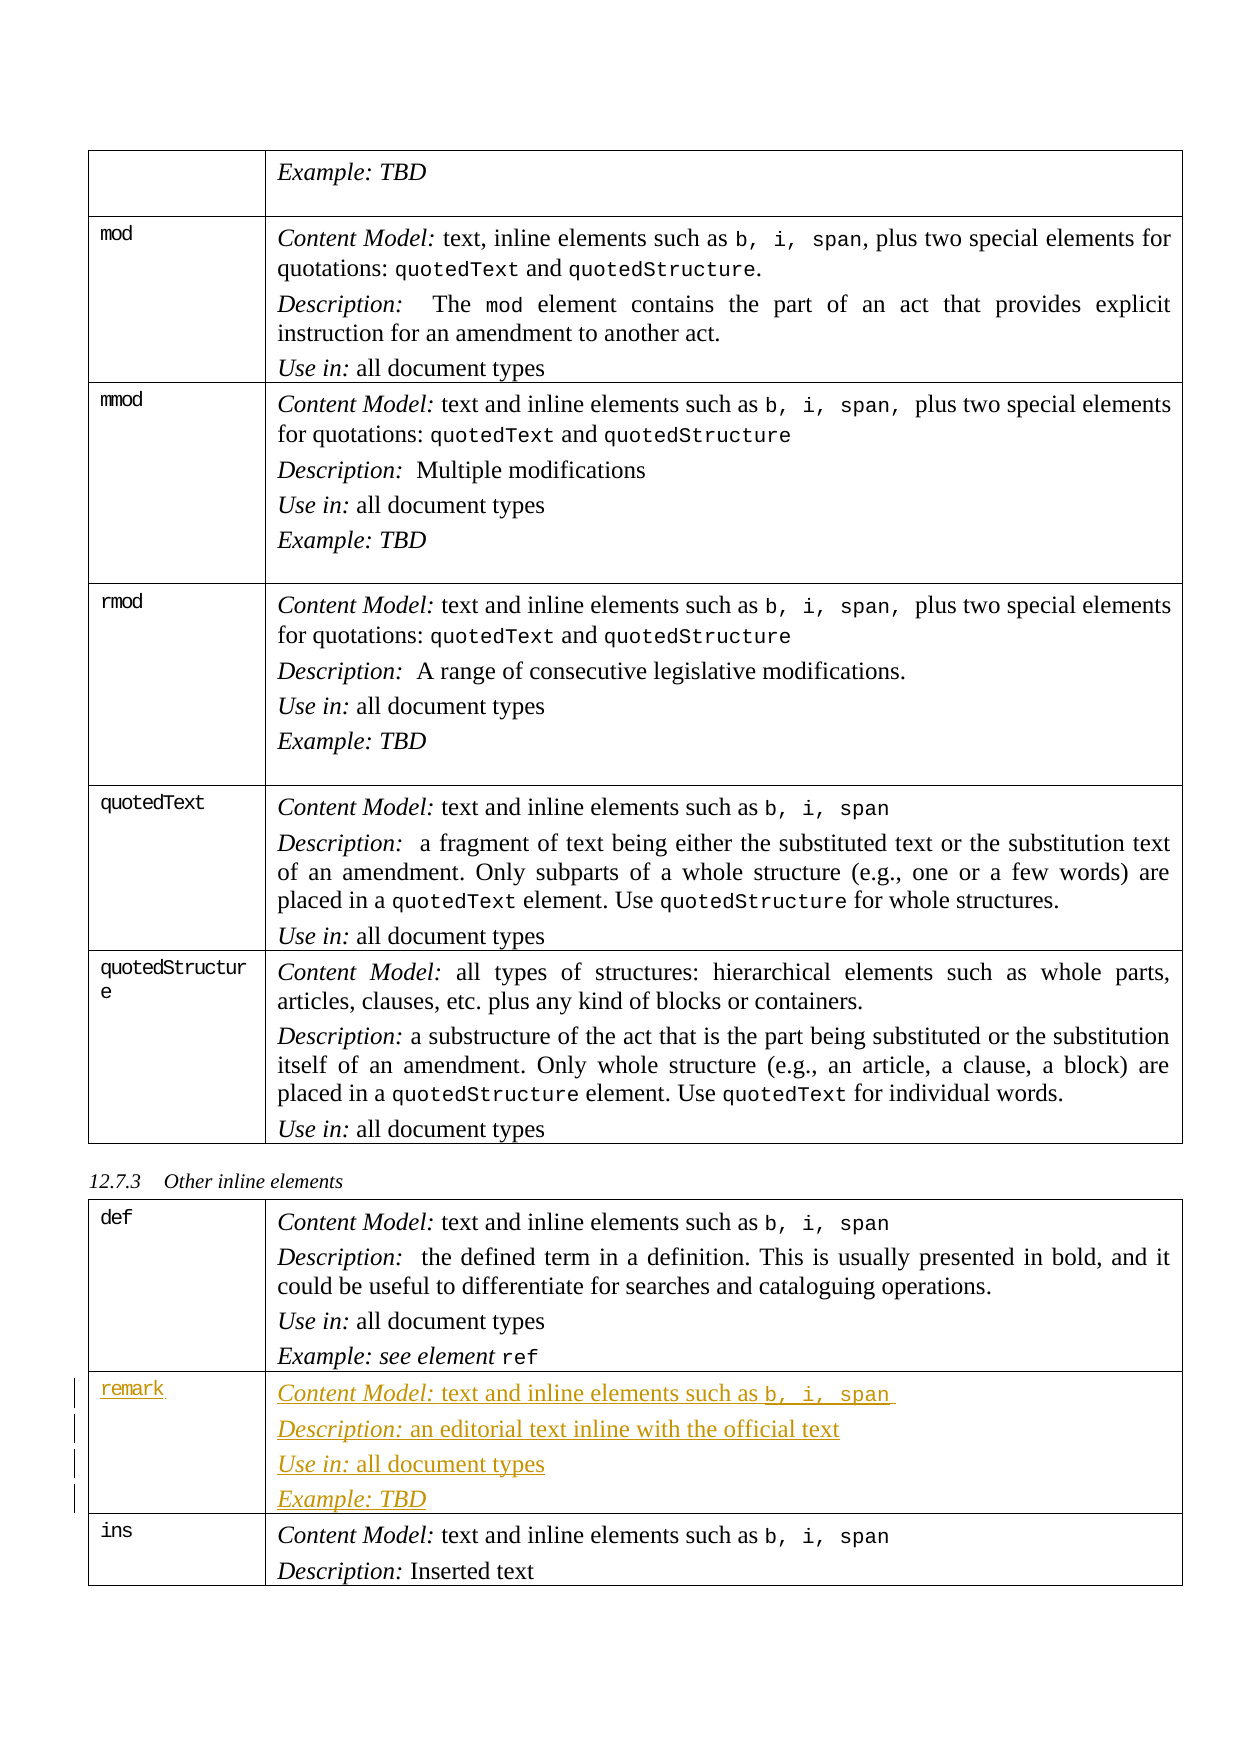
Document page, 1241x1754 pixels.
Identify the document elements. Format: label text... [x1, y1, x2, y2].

table_cell Content Model: text and inline elements such as b, i, span, plus two special elements for quotations: quotedText and quotedStructure Description: A range of consecutive legislative modifications. Use in: all document types Example: TBD [266, 584, 1182, 785]
table_cell Content Model: text and inline elements such as b, i, span Description: an editorial text inline with the official text Use in: all document types Example: TBD [266, 1372, 1182, 1513]
table_cell ins [89, 1514, 265, 1584]
table_cell Content Model: text and inline elements such as b, i, span Description: a fragment of text being either the substituted text or the substitution text of an amendment. Only subparts of a whole structure (e.g., one or a few words) are placed in a quotedText element. Use quotedStructure for whole structures. Use in: all document types [266, 786, 1182, 950]
table_cell Example: TBD [266, 151, 1182, 216]
subtitle Other inline elements [89, 1169, 1151, 1193]
table_cell Content Model: text and inline elements such as b, i, span Description: Inserted text [266, 1514, 1182, 1584]
table_cell quotedStructure [89, 951, 265, 1143]
table_cell mmod [89, 383, 265, 583]
table_header Content Model: text and inline elements such as b, i, span Description: the defined term in a definition. This is usually presented in bold, and it could be useful to differentiate for searches and cataloguing operations. Use in: all document types Example: see element ref [266, 1200, 1182, 1371]
table_cell quotedText [89, 786, 265, 950]
table_header def [89, 1200, 265, 1371]
table_cell mod [89, 217, 265, 382]
table_cell remark [89, 1372, 265, 1513]
table_cell [89, 151, 265, 216]
table_cell Content Model: text, inline elements such as b, i, span, plus two special elements for quotations: quotedText and quotedStructure. Description: The mod element contains the part of an act that provides explicit instruction for an amendment to another act. Use in: all document types [266, 217, 1182, 382]
table_cell Content Model: text and inline elements such as b, i, span, plus two special elements for quotations: quotedText and quotedStructure Description: Multiple modifications Use in: all document types Example: TBD [266, 383, 1182, 583]
table_cell rmod [89, 584, 265, 785]
table_cell Content Model: all types of structures: hierarchical elements such as whole parts, articles, clauses, etc. plus any kind of blocks or containers. Description: a substructure of the act that is the part being substituted or the substitution itself of an amendment. Only whole structure (e.g., an article, a clause, a block) are placed in a quotedStructure element. Use quotedText for individual words. Use in: all document types [266, 951, 1182, 1143]
